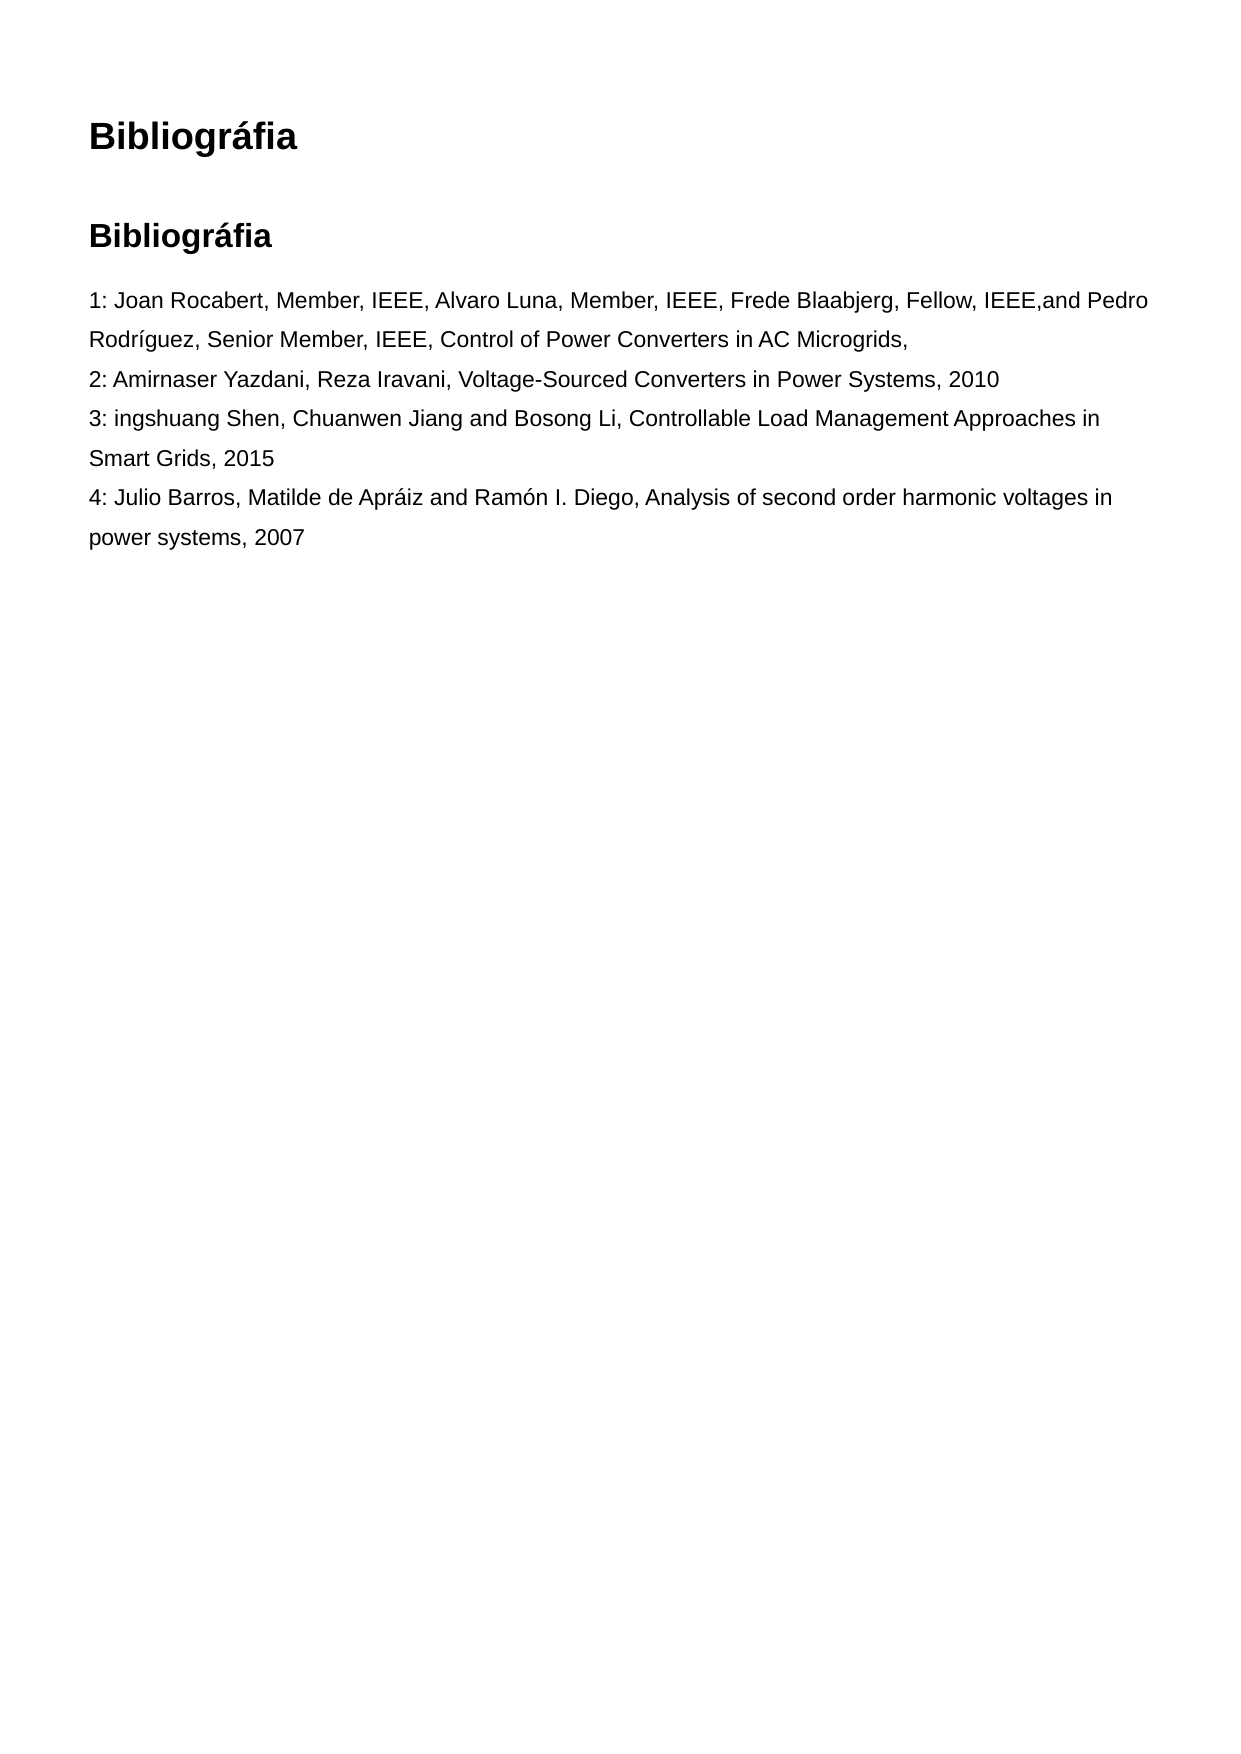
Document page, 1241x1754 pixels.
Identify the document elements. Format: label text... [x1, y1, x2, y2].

text 2: Amirnaser Yazdani, Reza Iravani, Voltage-Sourced Converters in Power Systems, 2010 [88, 366, 1152, 392]
text 3: ingshuang Shen, Chuanwen Jiang and Bosong Li, Controllable Load Management Approaches in Smart Grids, 2015 [88, 405, 1152, 471]
subtitle Bibliográfia [88, 216, 1152, 255]
subtitle Bibliográfia [88, 113, 1152, 157]
text 1: Joan Rocabert, Member, IEEE, Alvaro Luna, Member, IEEE, Frede Blaabjerg, Fellow, IEEE,and Pedro Rodríguez, Senior Member, IEEE, Control of Power Converters in AC Microgrids, [88, 287, 1152, 352]
text 4: Julio Barros, Matilde de Apráiz and Ramón I. Diego, Analysis of second order harmonic voltages in power systems, 2007 [88, 484, 1152, 550]
